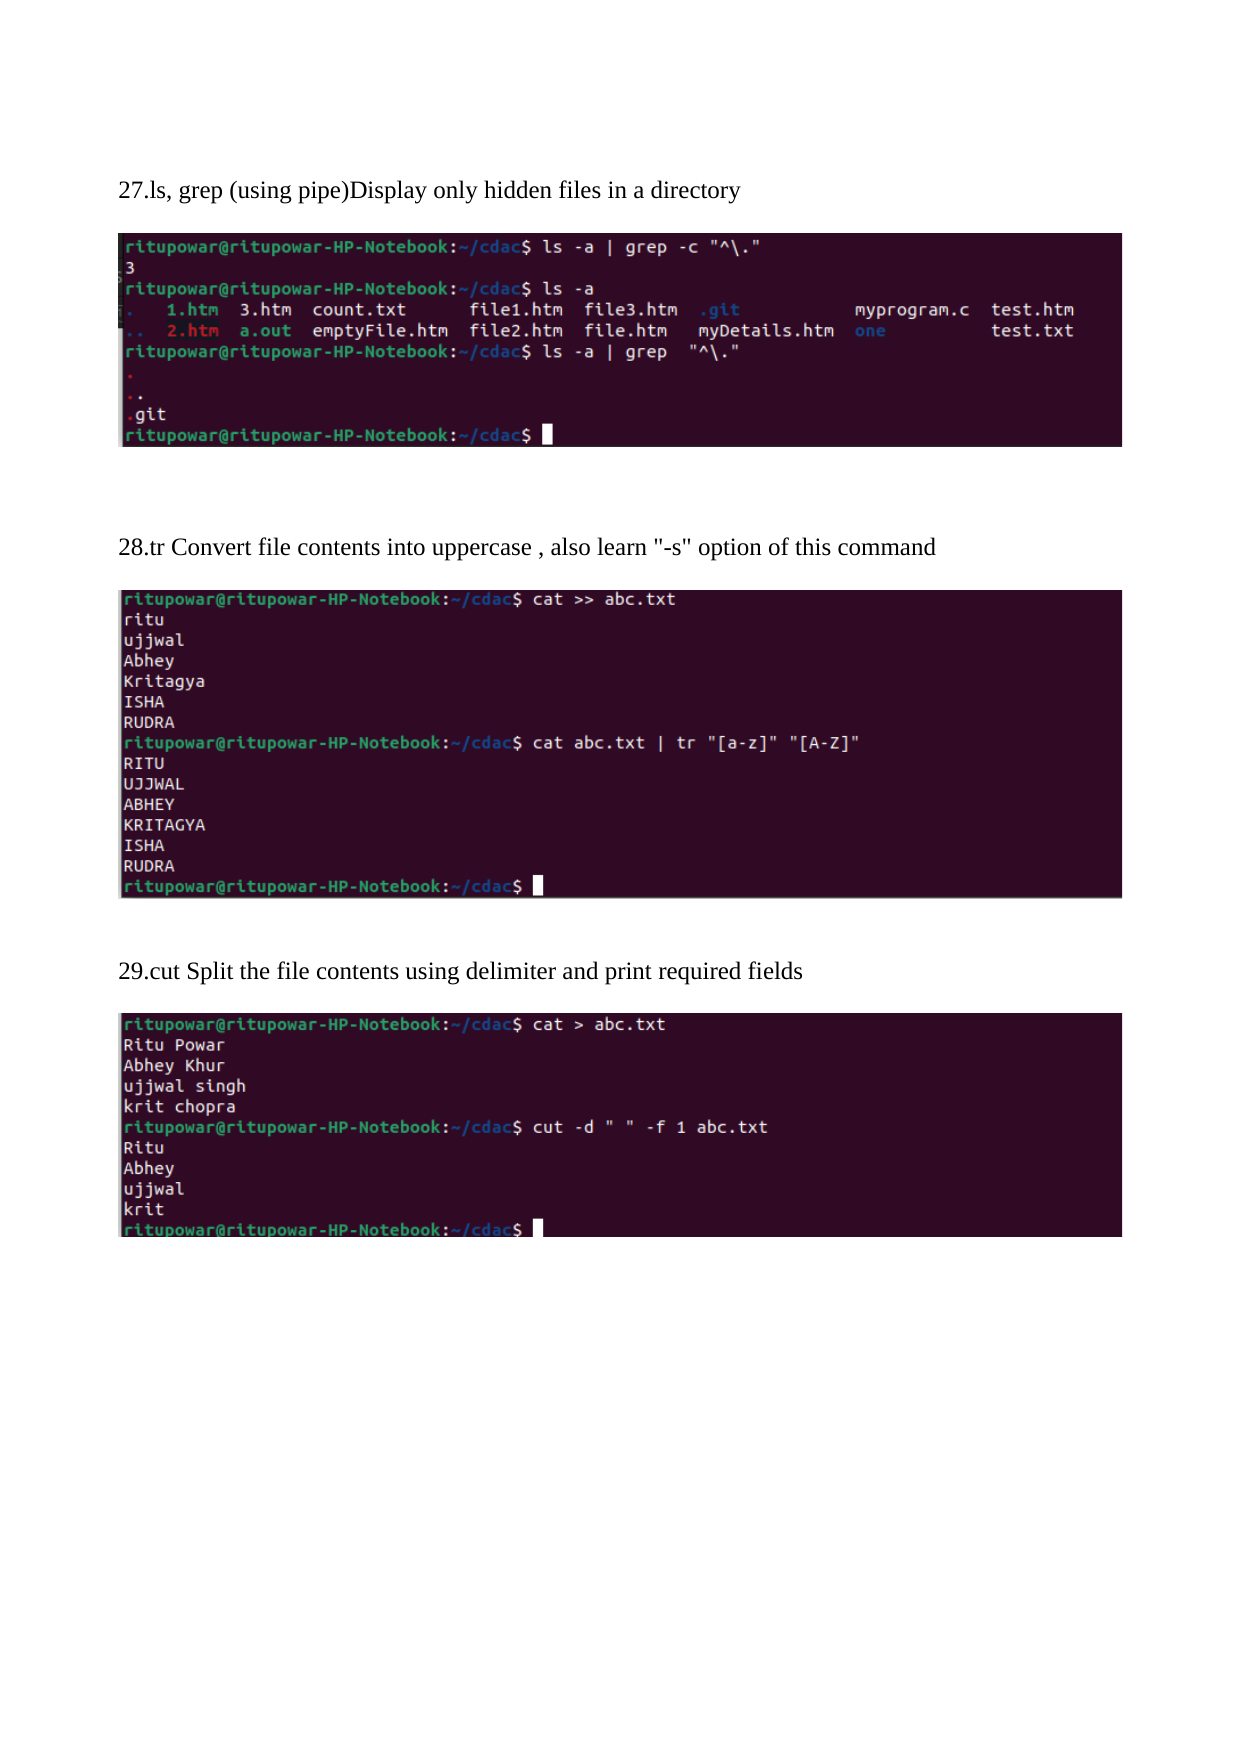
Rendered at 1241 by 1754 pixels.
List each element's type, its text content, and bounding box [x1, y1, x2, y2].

text 27.ls, grep (using pipe)Display only hidden files in a directory [118, 176, 1122, 204]
picture [118, 590, 1123, 899]
text 29.cut Split the file contents using delimiter and print required fields [118, 956, 1122, 985]
picture [118, 233, 1123, 447]
text 28.tr Convert file contents into uppercase , also learn "-s" option of this command [118, 532, 1122, 561]
picture [118, 1013, 1123, 1237]
